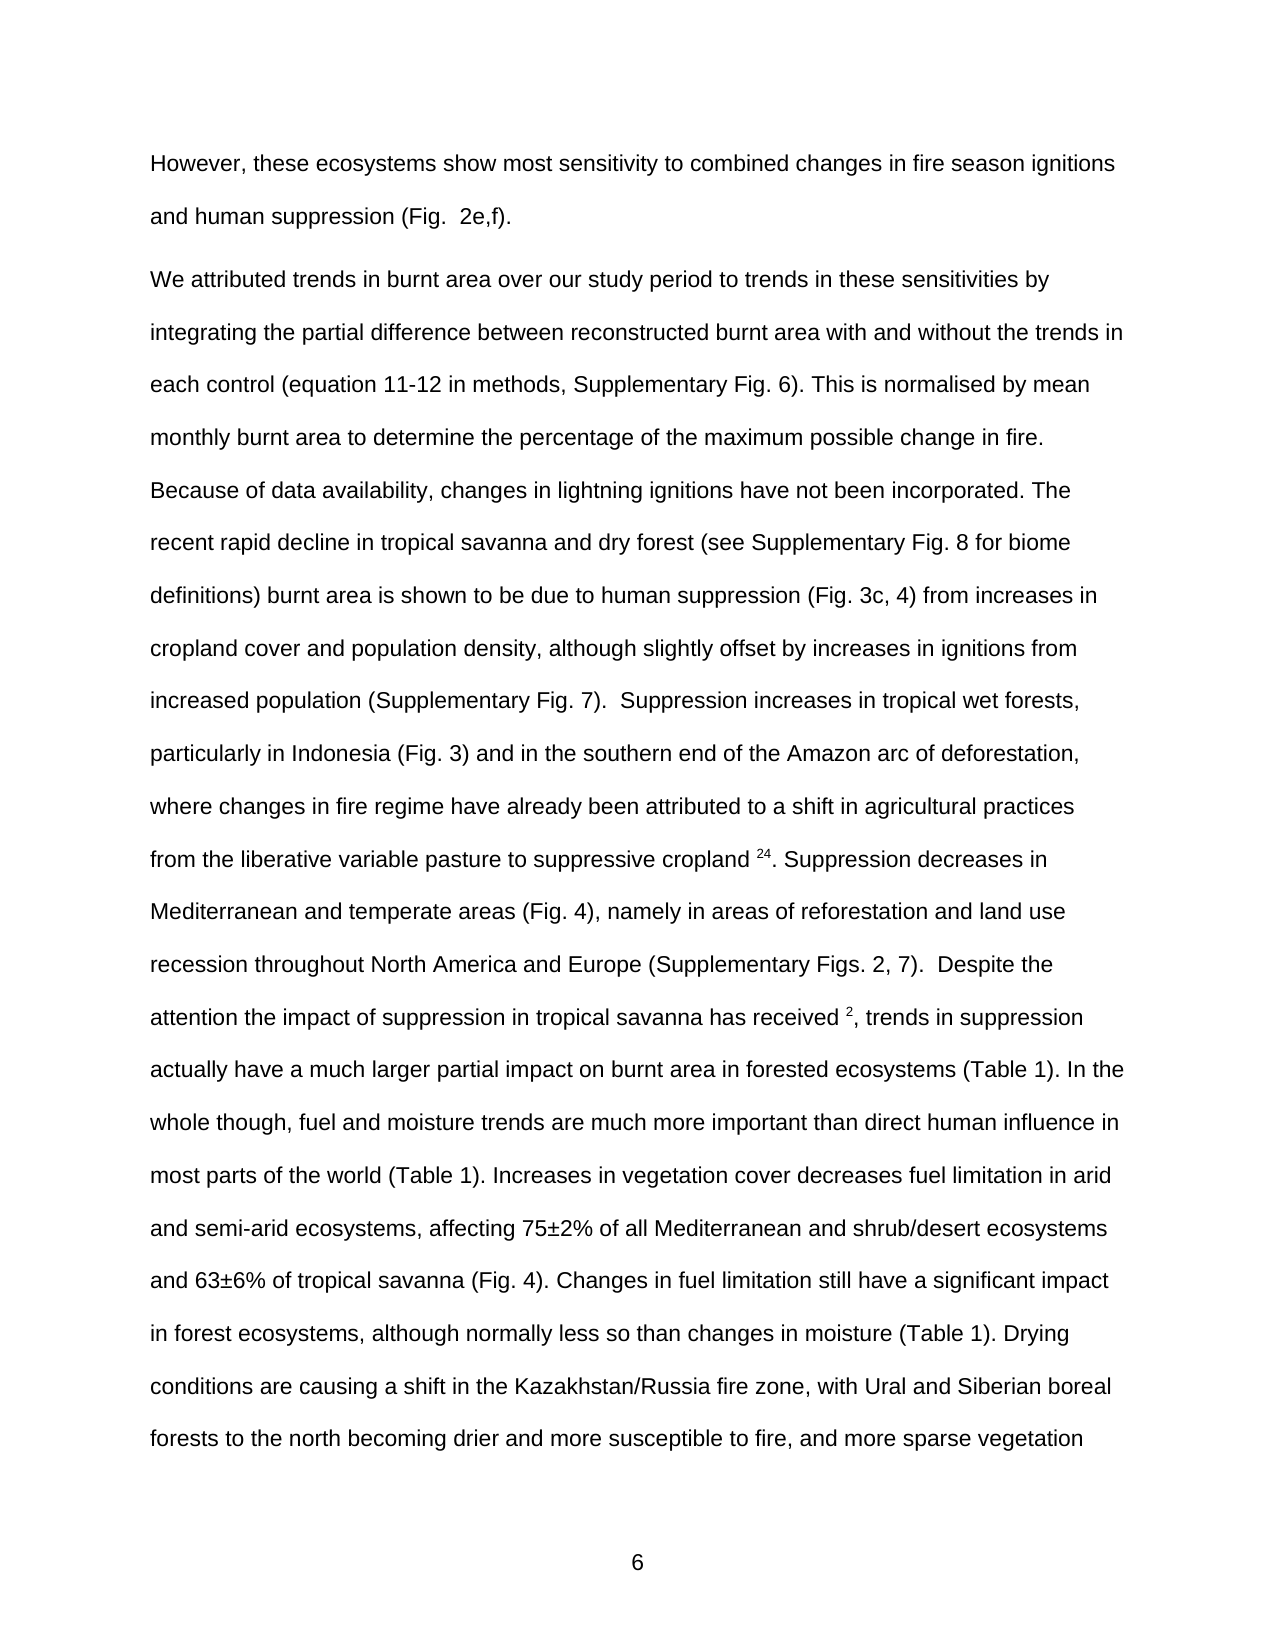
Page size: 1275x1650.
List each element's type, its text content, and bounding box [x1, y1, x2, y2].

text We attributed trends in burnt area over our study period to trends in these sensitivities by integrating the partial difference between reconstructed burnt area with and without the trends in each control (equation 11-12 in methods, Supplementary Fig. 6). This is normalised by mean monthly burnt area to determine the percentage of the maximum possible change in fire. Because of data availability, changes in lightning ignitions have not been incorporated. The recent rapid decline in tropical savanna and dry forest (see Supplementary Fig. 8 for biome definitions) burnt area is shown to be due to human suppression (Fig. 3c, 4) from increases in cropland cover and population density, although slightly offset by increases in ignitions from increased population (Supplementary Fig. 7). Suppression increases in tropical wet forests, particularly in Indonesia (Fig. 3) and in the southern end of the Amazon arc of deforestation, where changes in fire regime have already been attributed to a shift in agricultural practices from the liberative variable pasture to suppressive cropland 24. Suppression decreases in Mediterranean and temperate areas (Fig. 4), namely in areas of reforestation and land use recession throughout North America and Europe (Supplementary Figs. 2, 7). Despite the attention the impact of suppression in tropical savanna has received 2, trends in suppression actually have a much larger partial impact on burnt area in forested ecosystems (Table 1). In the whole though, fuel and moisture trends are much more important than direct human influence in most parts of the world (Table 1). Increases in vegetation cover decreases fuel limitation in arid and semi-arid ecosystems, affecting 75±2% of all Mediterranean and shrub/desert ecosystems and 63±6% of tropical savanna (Fig. 4). Changes in fuel limitation still have a significant impact in forest ecosystems, although normally less so than changes in moisture (Table 1). Drying conditions are causing a shift in the Kazakhstan/Russia fire zone, with Ural and Siberian boreal forests to the north becoming drier and more susceptible to fire, and more sparse vegetation [150, 266, 1125, 1452]
text However, these ecosystems show most sensitivity to combined changes in fire season ignitions and human suppression (Fig. 2e,f). [150, 150, 1125, 229]
